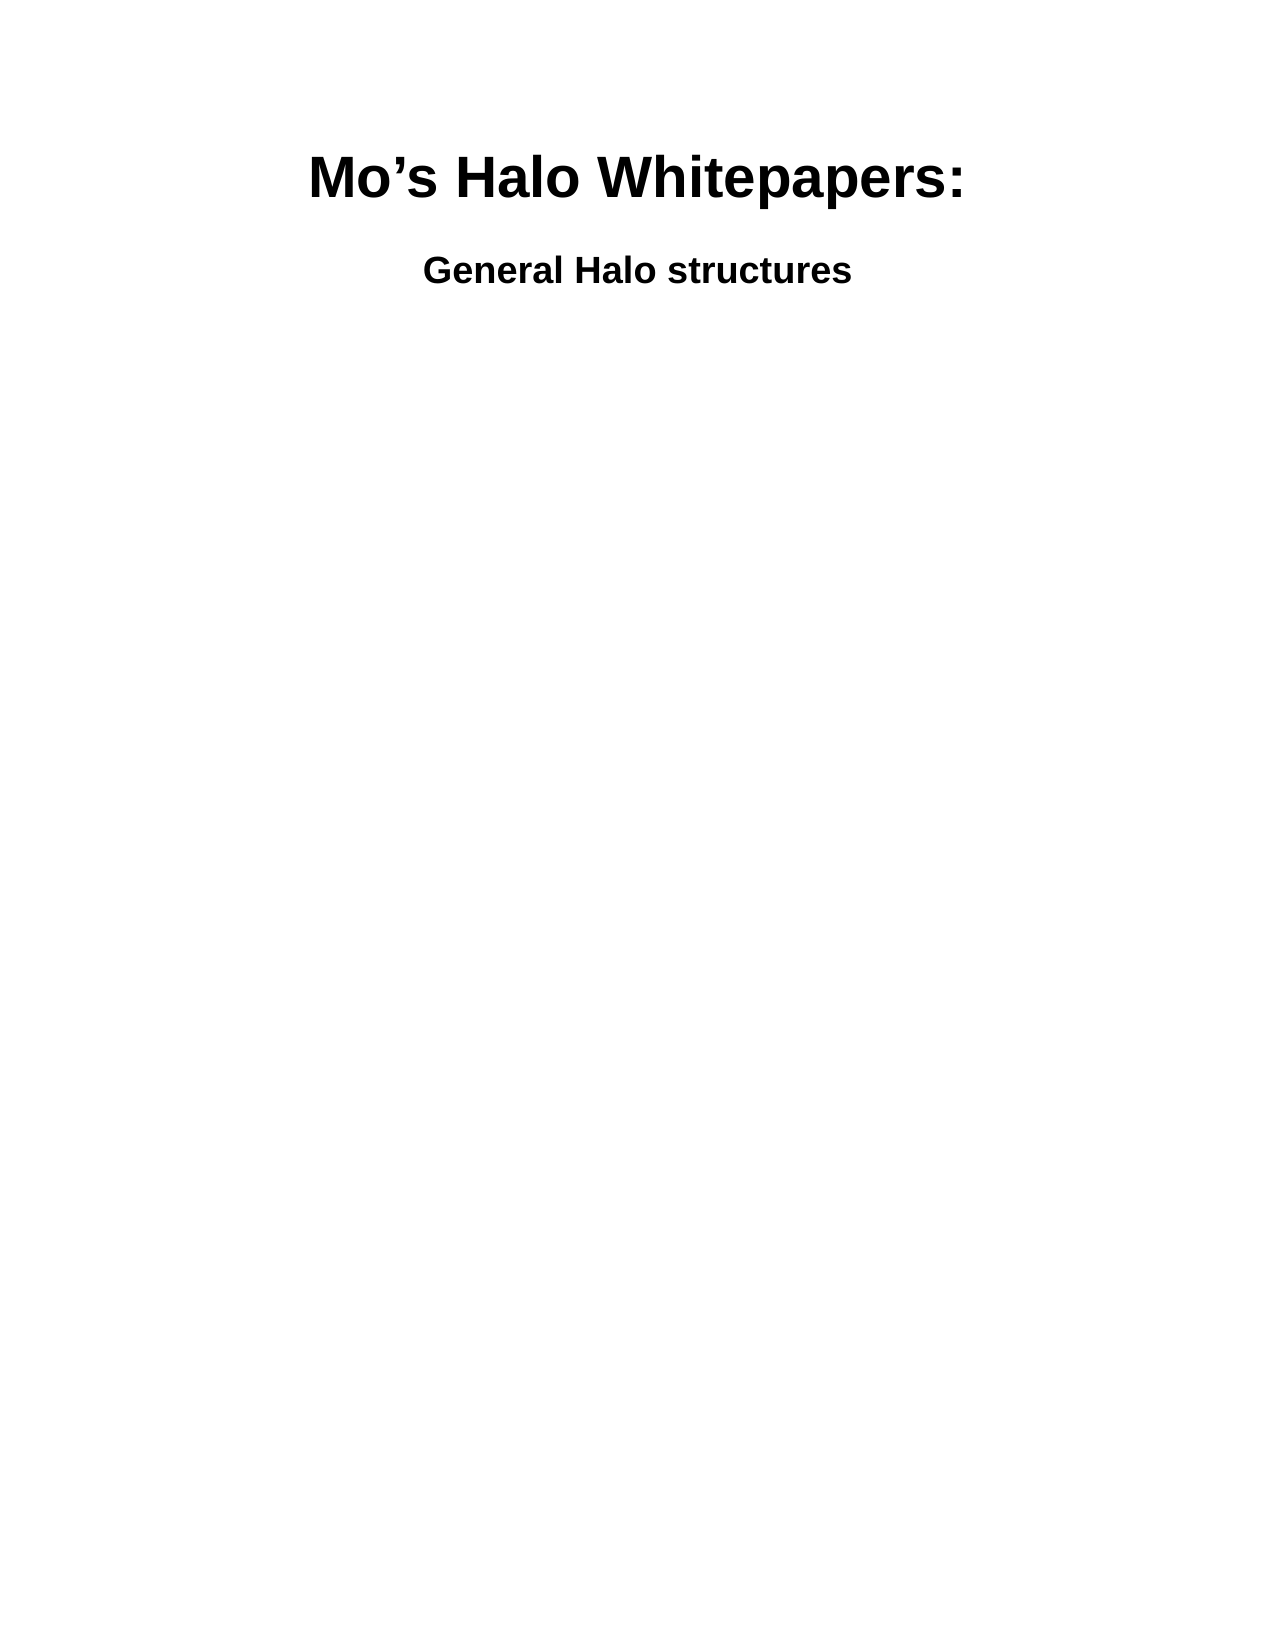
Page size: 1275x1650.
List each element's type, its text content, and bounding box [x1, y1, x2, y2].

title Mo’s Halo Whitepapers: [118, 143, 1157, 210]
subtitle General Halo structures [118, 248, 1157, 291]
